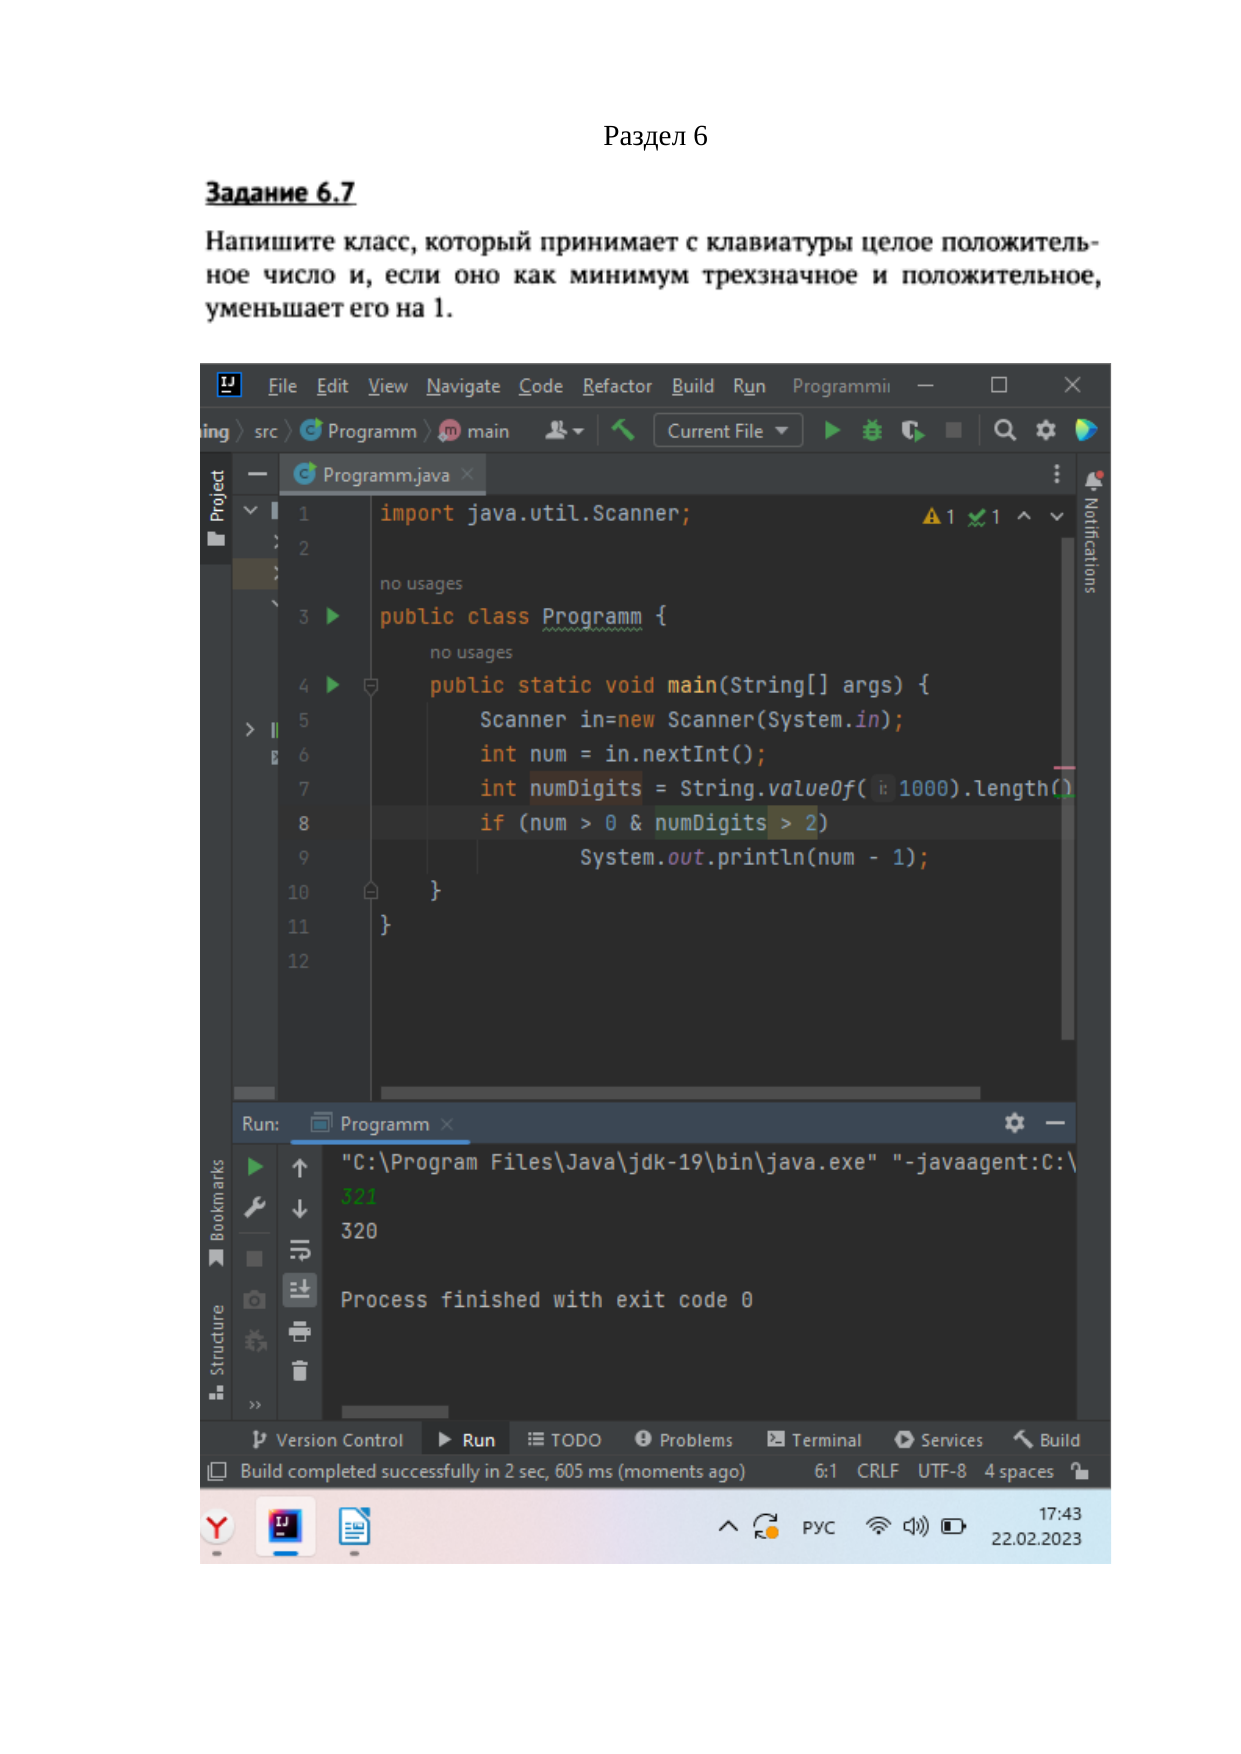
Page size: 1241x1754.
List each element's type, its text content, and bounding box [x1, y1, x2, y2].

picture [189, 168, 1122, 347]
text Раздел 6 [118, 118, 1122, 152]
picture [200, 363, 1112, 1564]
